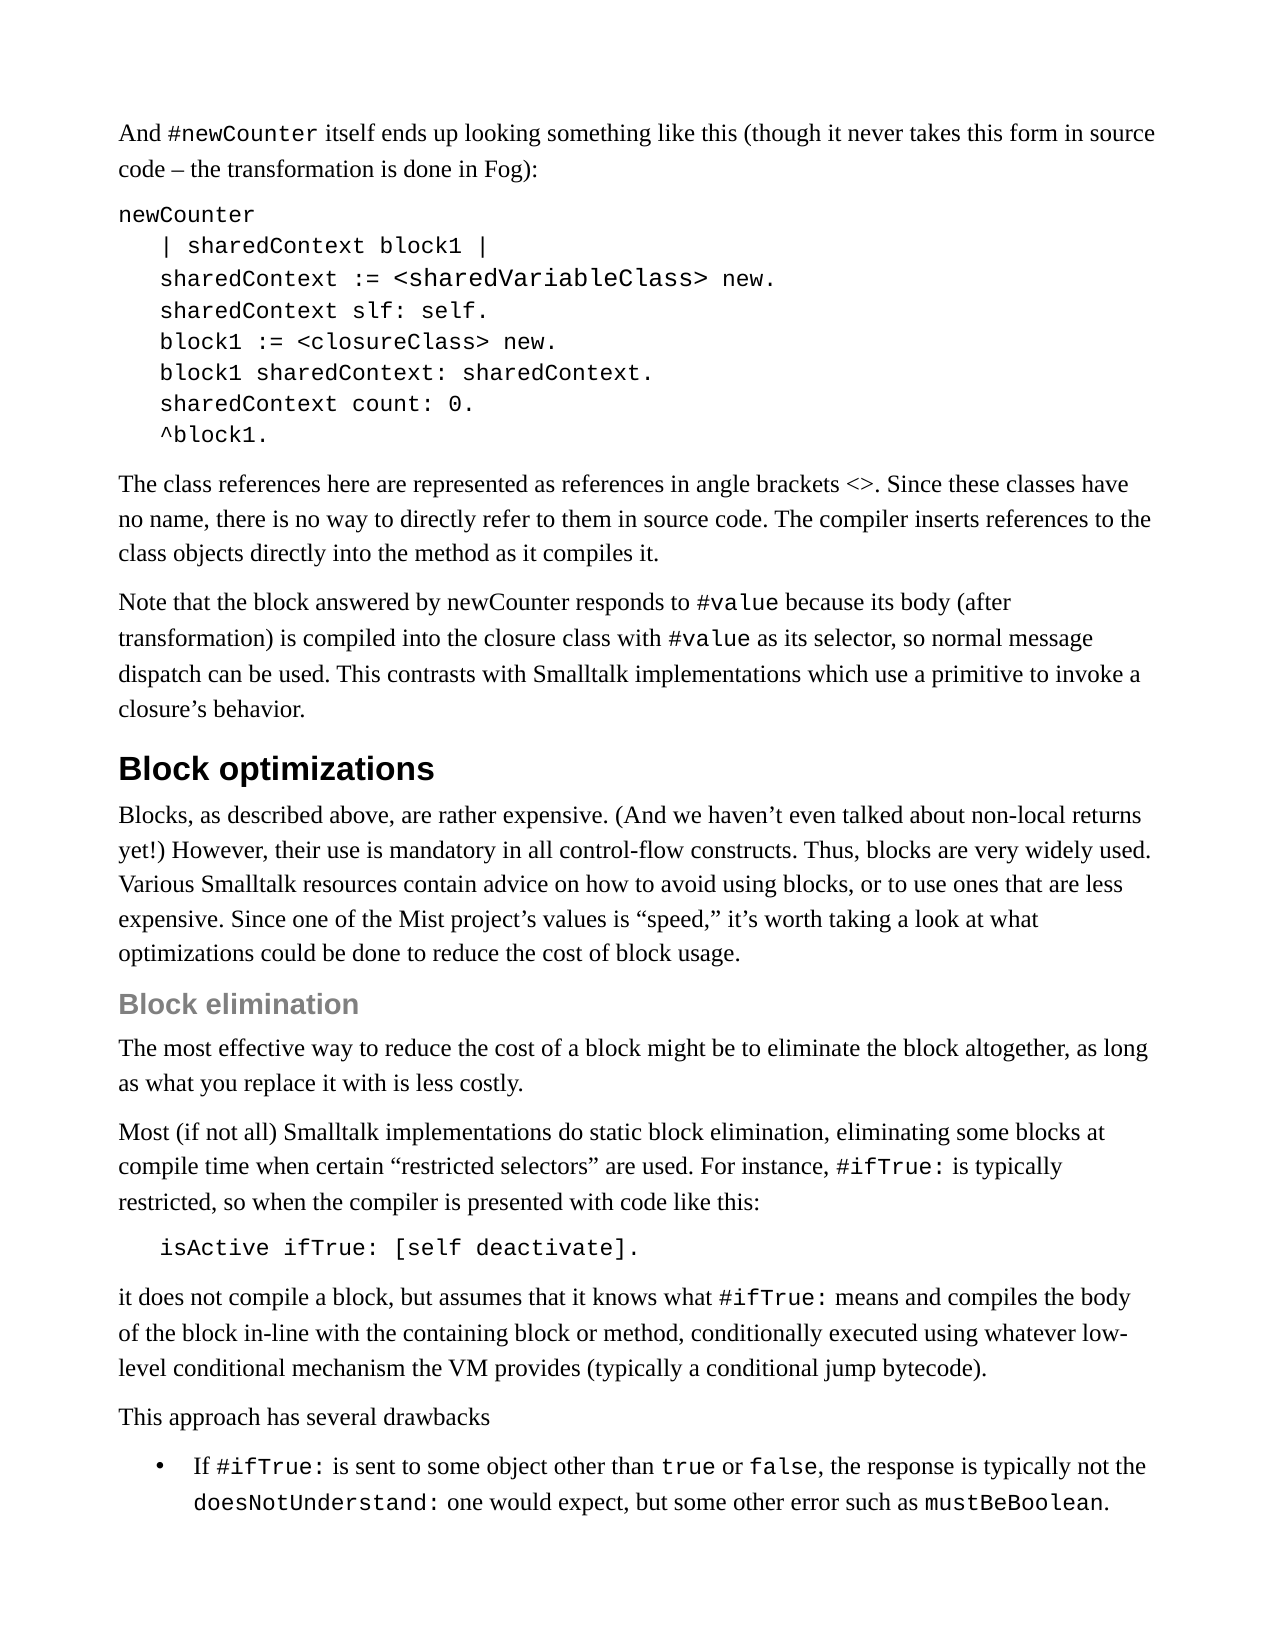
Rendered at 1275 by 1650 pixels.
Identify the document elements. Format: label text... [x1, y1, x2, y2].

text Note that the block answered by newCounter responds to #value because its body (after transformation) is compiled into the closure class with #value as its selector, so normal message dispatch can be used. This contrasts with Smalltalk implementations which use a primitive to invoke a closure’s behavior. [118, 587, 1157, 722]
text | sharedContext block1 | [118, 234, 1157, 260]
subtitle Block elimination [118, 987, 1157, 1021]
text sharedContext := <sharedVariableClass> new. [118, 265, 1157, 293]
text block1 sharedContext: sharedContext. [118, 361, 1157, 387]
subtitle Block optimizations [118, 749, 1157, 788]
list If #ifTrue: is sent to some object other than true or false, the response is typically not the doesNotUnderstand: one would expect, but some other error such as mustBeBoolean. [156, 1451, 1157, 1517]
text This approach has several drawbacks [118, 1402, 1157, 1431]
text it does not compile a block, but assumes that it knows what #ifTrue: means and compiles the body of the block in-line with the containing block or method, conditionally executed using whatever low-level conditional mechanism the VM provides (typically a conditional jump bytecode). [118, 1282, 1157, 1381]
text newCounter [118, 203, 1157, 229]
text ^block1. [118, 423, 1157, 449]
text Blocks, as described above, are rather expensive. (And we haven’t even talked about non-local returns yet!) However, their use is mandatory in all control-flow constructs. Thus, blocks are very widely used. Various Smalltalk resources contain advice on how to avoid using blocks, or to use ones that are less expensive. Since one of the Mist project’s values is “speed,” it’s worth taking a look at what optimizations could be done to reduce the cost of block usage. [118, 800, 1157, 967]
text isActive ifTrue: [self deactivate]. [118, 1236, 1157, 1262]
text The most effective way to reduce the cost of a block might be to eliminate the block altogether, as long as what you replace it with is less costly. [118, 1033, 1157, 1096]
text Most (if not all) Smalltalk implementations do static block elimination, eliminating some blocks at compile time when certain “restricted selectors” are used. For instance, #ifTrue: is typically restricted, so when the compiler is presented with code like this: [118, 1117, 1157, 1216]
text block1 := <closureClass> new. [118, 330, 1157, 356]
text sharedContext count: 0. [118, 392, 1157, 418]
text And #newCounter itself ends up looking something like this (though it never takes this form in source code – the transformation is done in Fog): [118, 118, 1157, 183]
text The class references here are represented as references in angle brackets <>. Since these classes have no name, there is no way to directly refer to them in source code. The compiler inserts references to the class objects directly into the method as it compiles it. [118, 469, 1157, 567]
text sharedContext slf: self. [118, 299, 1157, 325]
